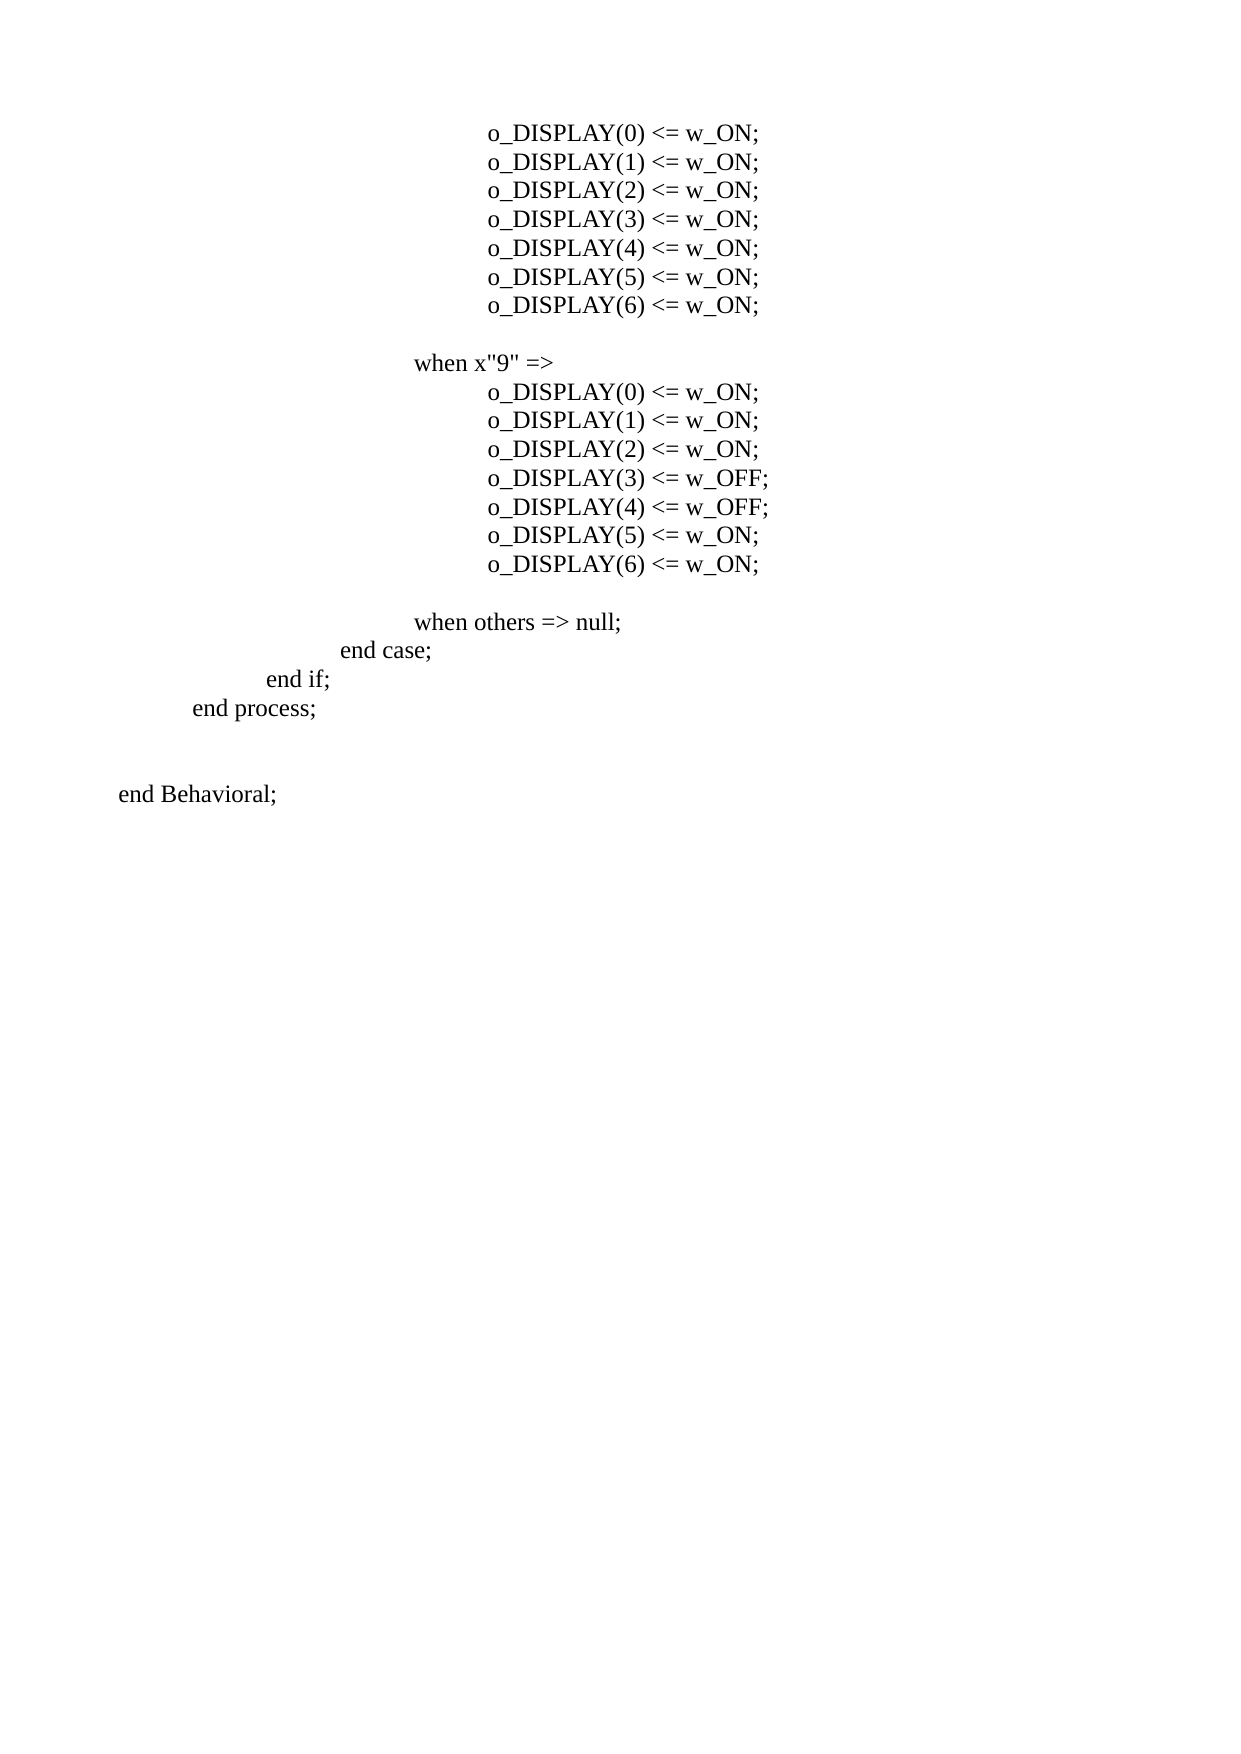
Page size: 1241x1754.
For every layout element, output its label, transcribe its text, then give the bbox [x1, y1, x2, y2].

text end if; [118, 664, 1122, 693]
text o_DISPLAY(2) <= w_ON; [118, 176, 1122, 204]
text o_DISPLAY(4) <= w_ON; [118, 233, 1122, 262]
text o_DISPLAY(1) <= w_ON; [118, 147, 1122, 176]
text o_DISPLAY(0) <= w_ON; [118, 377, 1122, 406]
text when x"9" => [118, 348, 1122, 377]
text o_DISPLAY(5) <= w_ON; [118, 262, 1122, 291]
text end process; [118, 693, 1122, 722]
text o_DISPLAY(5) <= w_ON; [118, 521, 1122, 549]
text when others => null; [118, 607, 1122, 636]
text o_DISPLAY(3) <= w_OFF; [118, 463, 1122, 492]
text o_DISPLAY(1) <= w_ON; [118, 406, 1122, 434]
text o_DISPLAY(0) <= w_ON; [118, 118, 1122, 147]
text o_DISPLAY(4) <= w_OFF; [118, 492, 1122, 521]
text o_DISPLAY(2) <= w_ON; [118, 434, 1122, 463]
text o_DISPLAY(3) <= w_ON; [118, 204, 1122, 233]
text end Behavioral; [118, 779, 1122, 808]
text end case; [118, 636, 1122, 664]
text o_DISPLAY(6) <= w_ON; [118, 549, 1122, 578]
text o_DISPLAY(6) <= w_ON; [118, 291, 1122, 319]
